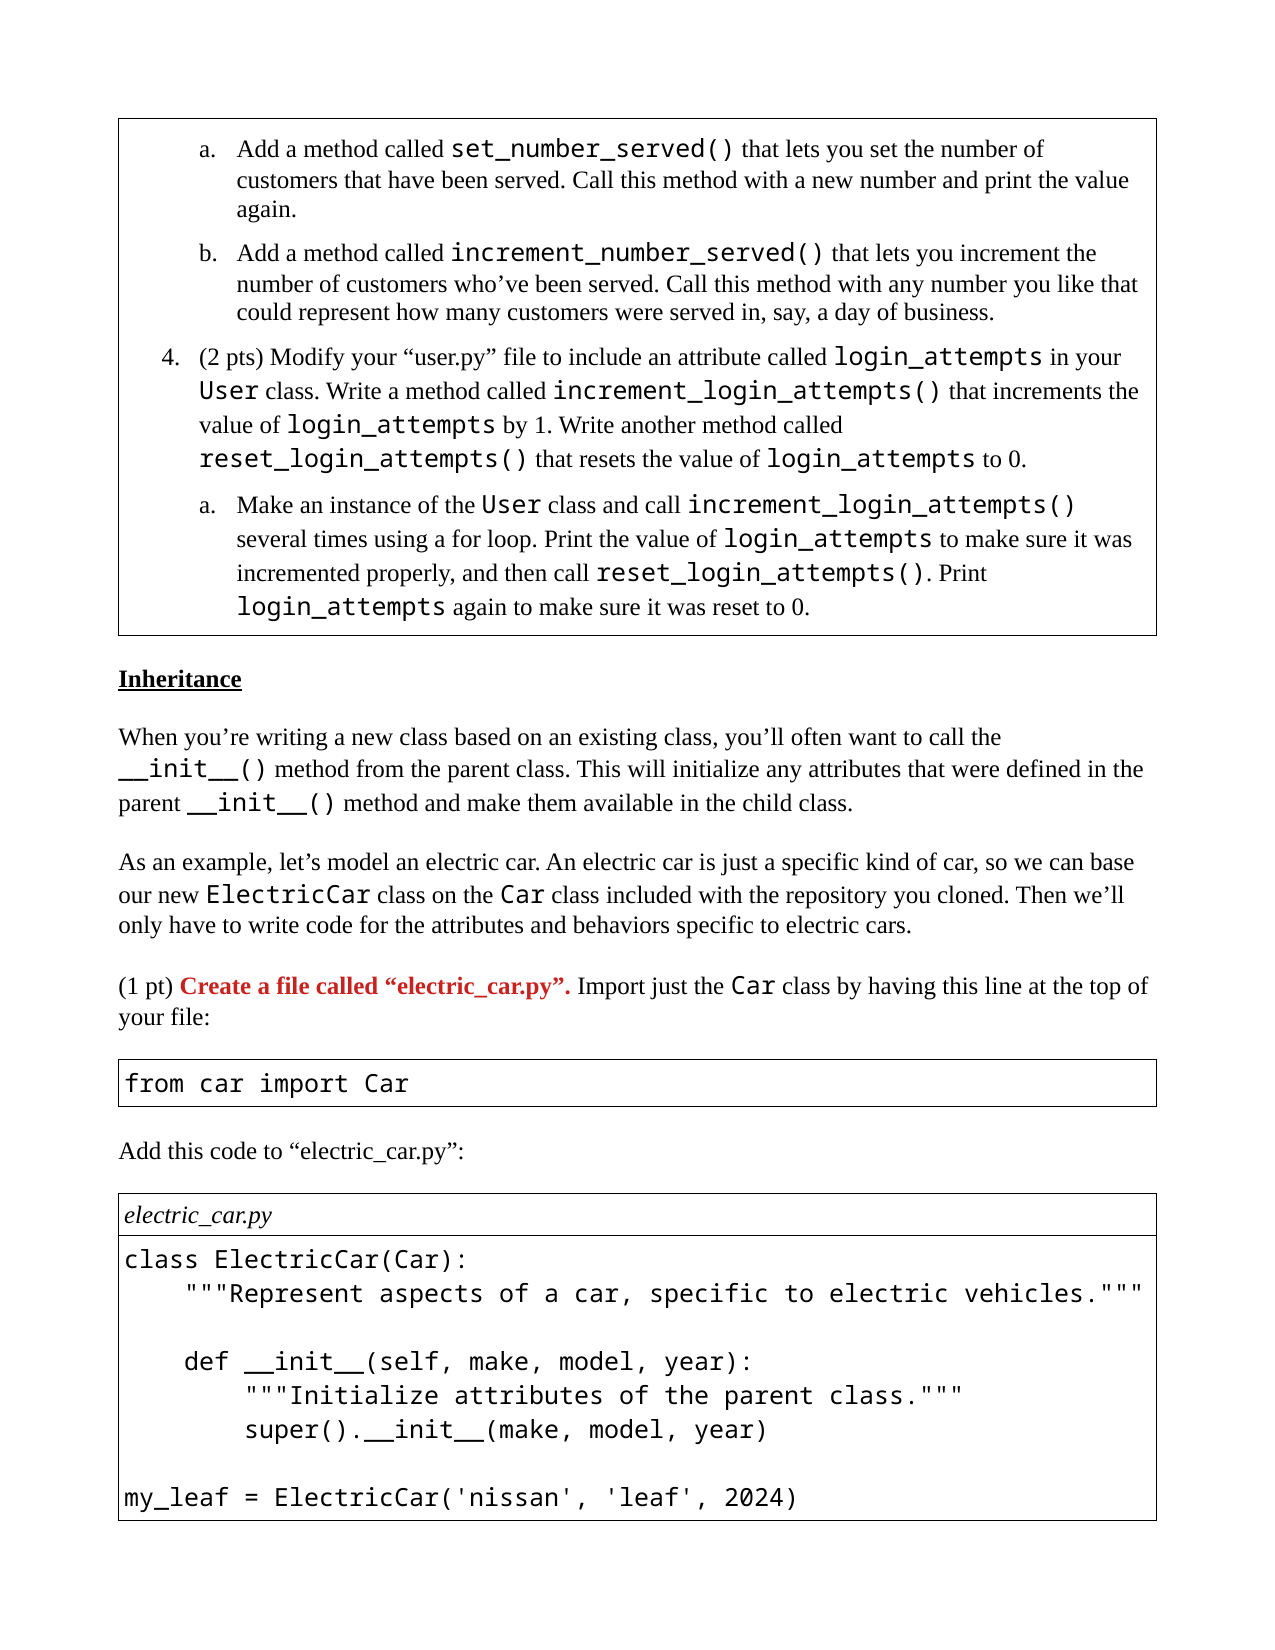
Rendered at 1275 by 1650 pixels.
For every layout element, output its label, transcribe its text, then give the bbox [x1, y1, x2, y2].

table_cell class ElectricCar(Car): """Represent aspects of a car, specific to electric vehicles.""" def __init__(self, make, model, year): """Initialize attributes of the parent class.""" super().__init__(make, model, year) my_leaf = ElectricCar('nissan', 'leaf', 2024) [119, 1236, 1156, 1519]
text Inheritance [118, 664, 1157, 693]
table_header from car import Car [119, 1060, 1156, 1106]
text (1 pt) Create a file called “electric_car.py”. Import just the Car class by having this line at the top of your file: [118, 968, 1157, 1031]
table_cell (2 pts) Modify your “restaurant.py” file to include an attribute called number_served with a default value of 0. Create an instance called restaurant from this class. Print the number of customers the restaurant has served, and then change this value and print it again. Add a method called set_number_served() that lets you set the number of customers that have been served. Call this method with a new number and print the value again. Add a method called increment_number_served() that lets you increment the number of customers who’ve been served. Call this method with any number you like that could represent how many customers were served in, say, a day of business. (2 pts) Modify your “user.py” file to include an attribute called login_attempts in your User class. Write a method called increment_login_attempts() that increments the value of login_attempts by 1. Write another method called reset_login_attempts() that resets the value of login_attempts to 0. Make an instance of the User class and call increment_login_attempts() several times using a for loop. Print the value of login_attempts to make sure it was incremented properly, and then call reset_login_attempts(). Print login_attempts again to make sure it was reset to 0. [119, 119, 1156, 634]
text Add this code to “electric_car.py”: [118, 1136, 1157, 1164]
table_header electric_car.py [119, 1194, 1156, 1234]
text As an example, let’s model an electric car. An electric car is just a specific kind of car, so we can base our new ElectricCar class on the Car class included with the repository you cloned. Then we’ll only have to write code for the attributes and behaviors specific to electric cars. [118, 847, 1157, 939]
text When you’re writing a new class based on an existing class, you’ll often want to call the __init__() method from the parent class. This will initialize any attributes that were defined in the parent __init__() method and make them available in the child class. [118, 722, 1157, 819]
